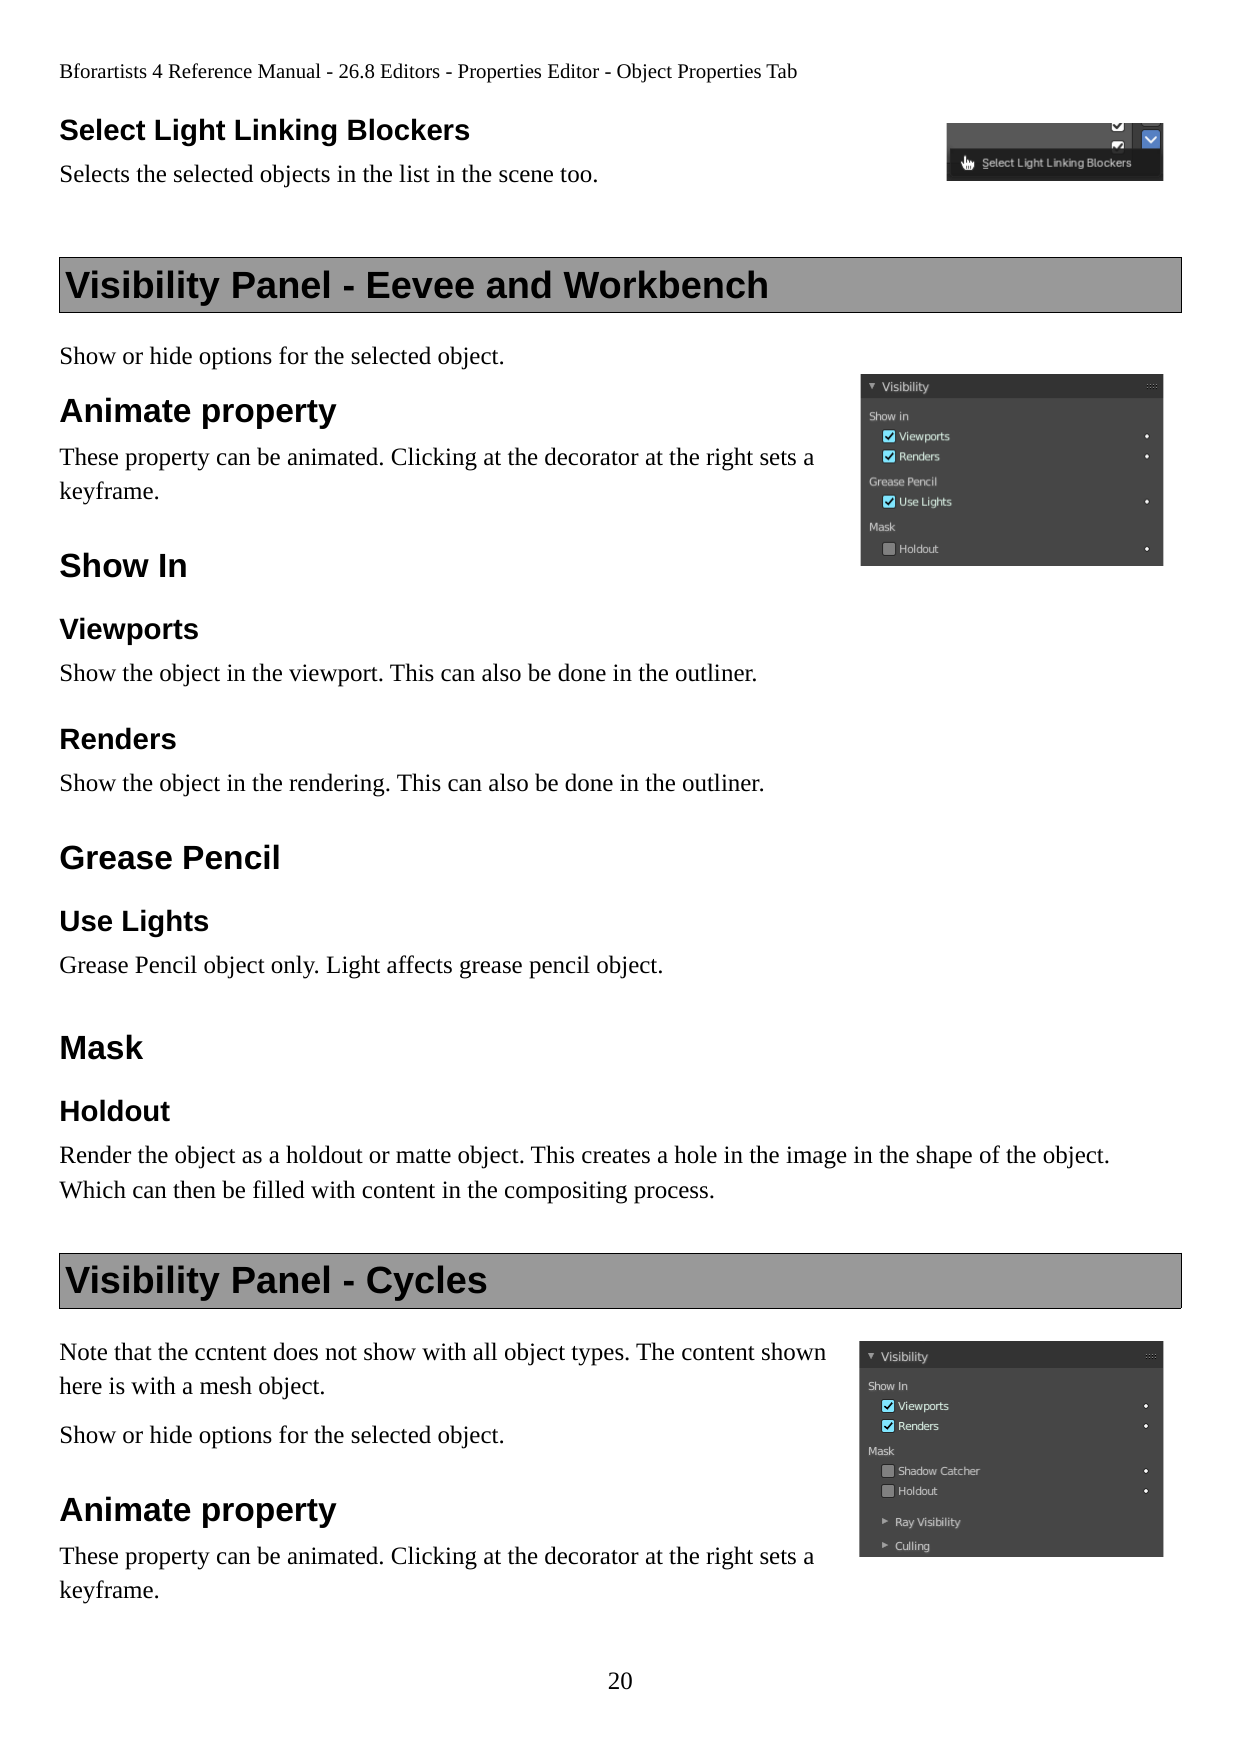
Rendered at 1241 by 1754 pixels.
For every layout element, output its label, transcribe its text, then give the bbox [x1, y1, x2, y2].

subtitle [1164, 1490, 1181, 1529]
picture [859, 1341, 1164, 1557]
text Note that the ccntent does not show with all object types. The content shown here is with a mesh object. [59, 1337, 1181, 1400]
subtitle Select Light Linking Blockers [59, 113, 1181, 146]
text Show or hide options for the selected object. [59, 341, 1181, 370]
subtitle Viewports [59, 612, 1181, 646]
text Show or hide options for the selected object. [59, 1420, 859, 1449]
text Render the object as a holdout or matte object. This creates a hole in the image in the shape of the object. Which can then be filled with content in the compositing process. [59, 1140, 1181, 1203]
subtitle Animate property [59, 1490, 859, 1529]
text Show the object in the viewport. This can also be done in the outliner. [59, 658, 1181, 687]
subtitle Use Lights [59, 904, 1181, 937]
subtitle [1164, 391, 1181, 429]
table_header Visibility Panel - Eevee and Workbench [60, 258, 1181, 312]
table_header Visibility Panel - Cycles [60, 1254, 1181, 1308]
subtitle Show In [59, 546, 1181, 585]
text Selects the selected objects in the list in the scene too. [59, 159, 1181, 188]
subtitle Animate property [59, 391, 860, 429]
subtitle Mask [59, 1028, 1181, 1067]
text Show the object in the rendering. This can also be done in the outliner. [59, 768, 1181, 797]
text Grease Pencil object only. Light affects grease pencil object. [59, 950, 1181, 979]
subtitle Grease Pencil [59, 838, 1181, 877]
subtitle Renders [59, 722, 1181, 756]
picture [860, 374, 1164, 566]
text These property can be animated. Clicking at the decorator at the right sets a keyframe. [59, 442, 860, 505]
text These property can be animated. Clicking at the decorator at the right sets a keyframe. [59, 1541, 1181, 1604]
picture [946, 123, 1164, 181]
subtitle Holdout [59, 1094, 1181, 1128]
